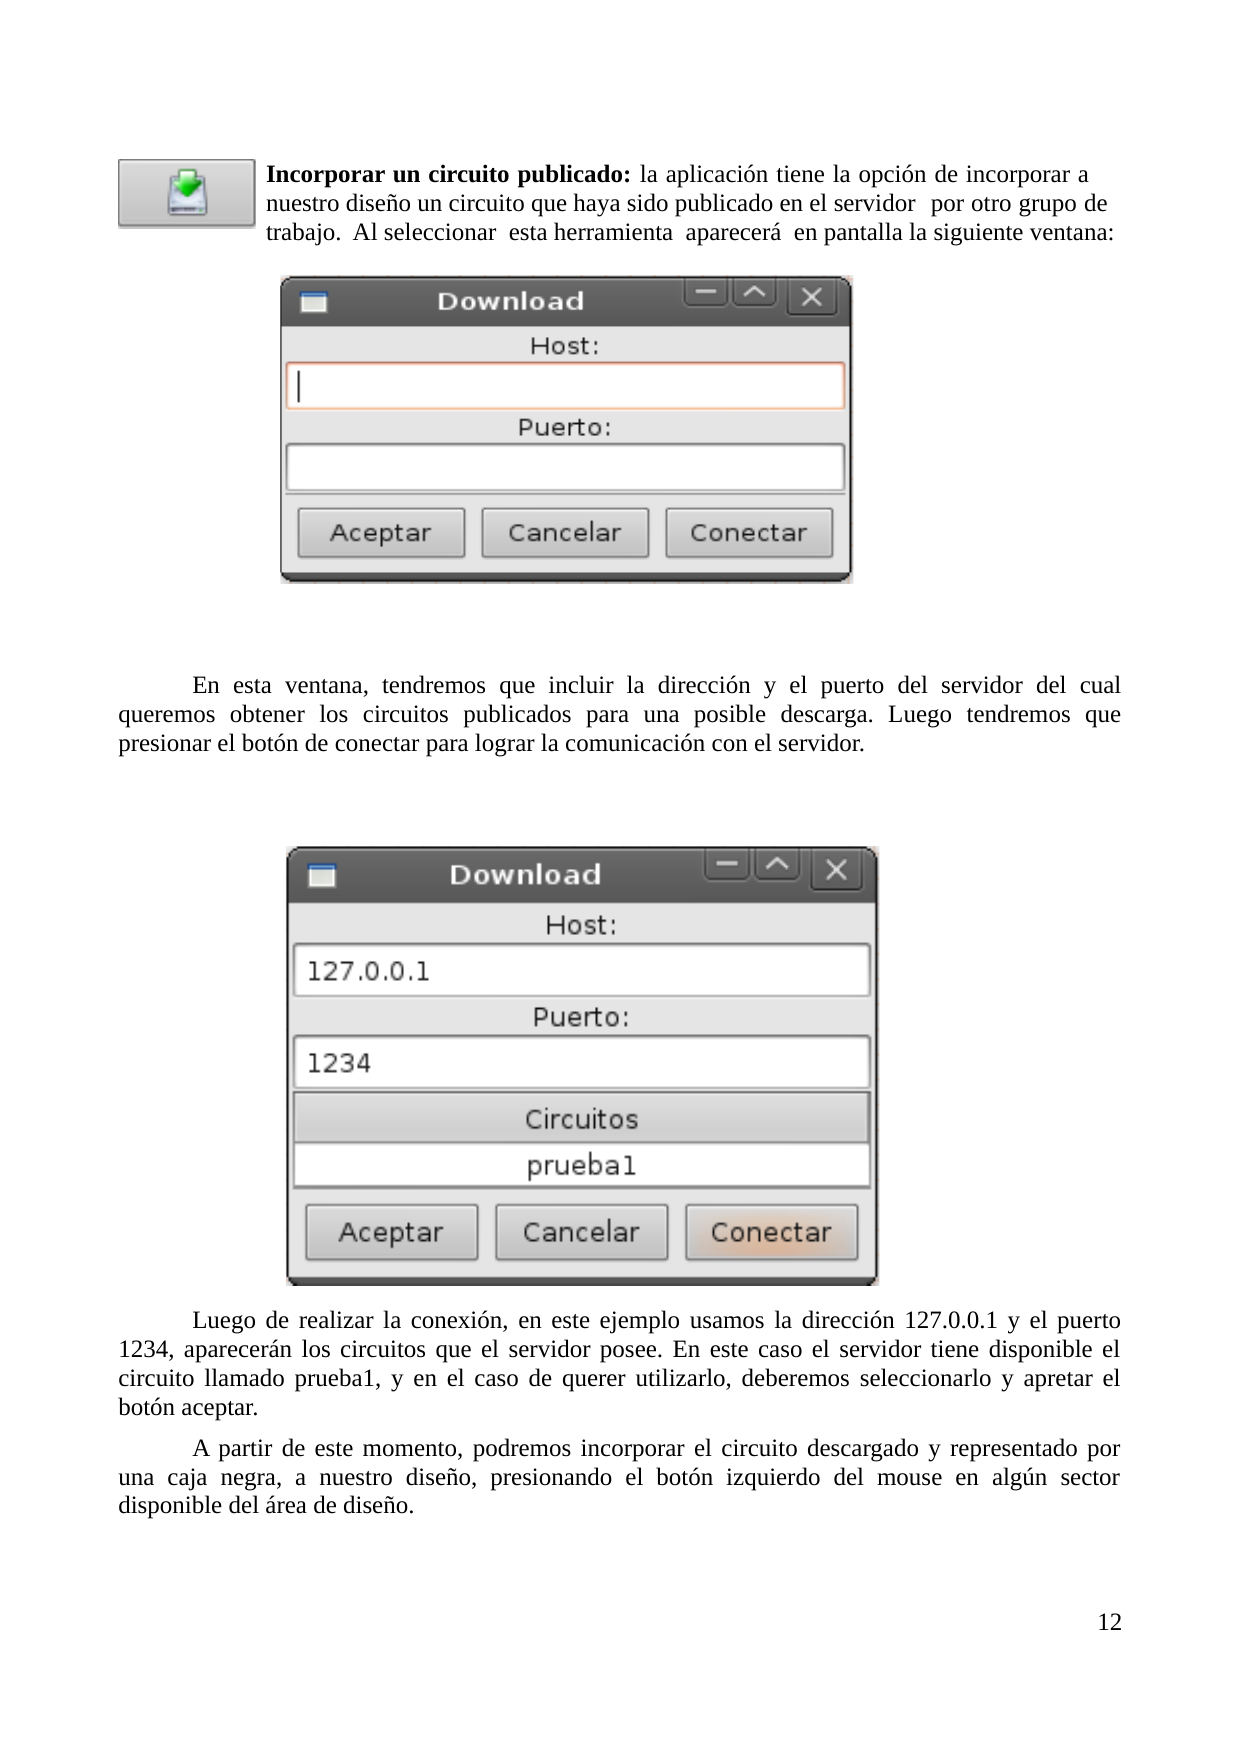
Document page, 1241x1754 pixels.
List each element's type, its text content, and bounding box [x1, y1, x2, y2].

text Incorporar un circuito publicado: la aplicación tiene la opción de incorporar a nuestro diseño un circuito que haya sido publicado en el servidor por otro grupo de trabajo. Al seleccionar esta herramienta aparecerá en pantalla la siguiente ventana: [118, 159, 1122, 246]
picture [285, 846, 880, 1286]
text A partir de este momento, podremos incorporar el circuito descargado y representado por una caja negra, a nuestro diseño, presionando el botón izquierdo del mouse en algún sector disponible del área de diseño. [118, 1433, 1122, 1519]
picture [280, 275, 854, 584]
text En esta ventana, tendremos que incluir la dirección y el puerto del servidor del cual queremos obtener los circuitos publicados para una posible descarga. Luego tendremos que presionar el botón de conectar para lograr la comunicación con el servidor. [118, 671, 1122, 757]
text Luego de realizar la conexión, en este ejemplo usamos la dirección 127.0.0.1 y el puerto 1234, aparecerán los circuitos que el servidor posee. En este caso el servidor tiene disponible el circuito llamado prueba1, y en el caso de querer utilizarlo, deberemos seleccionarlo y apretar el botón aceptar. [118, 1306, 1122, 1421]
picture [118, 159, 256, 229]
